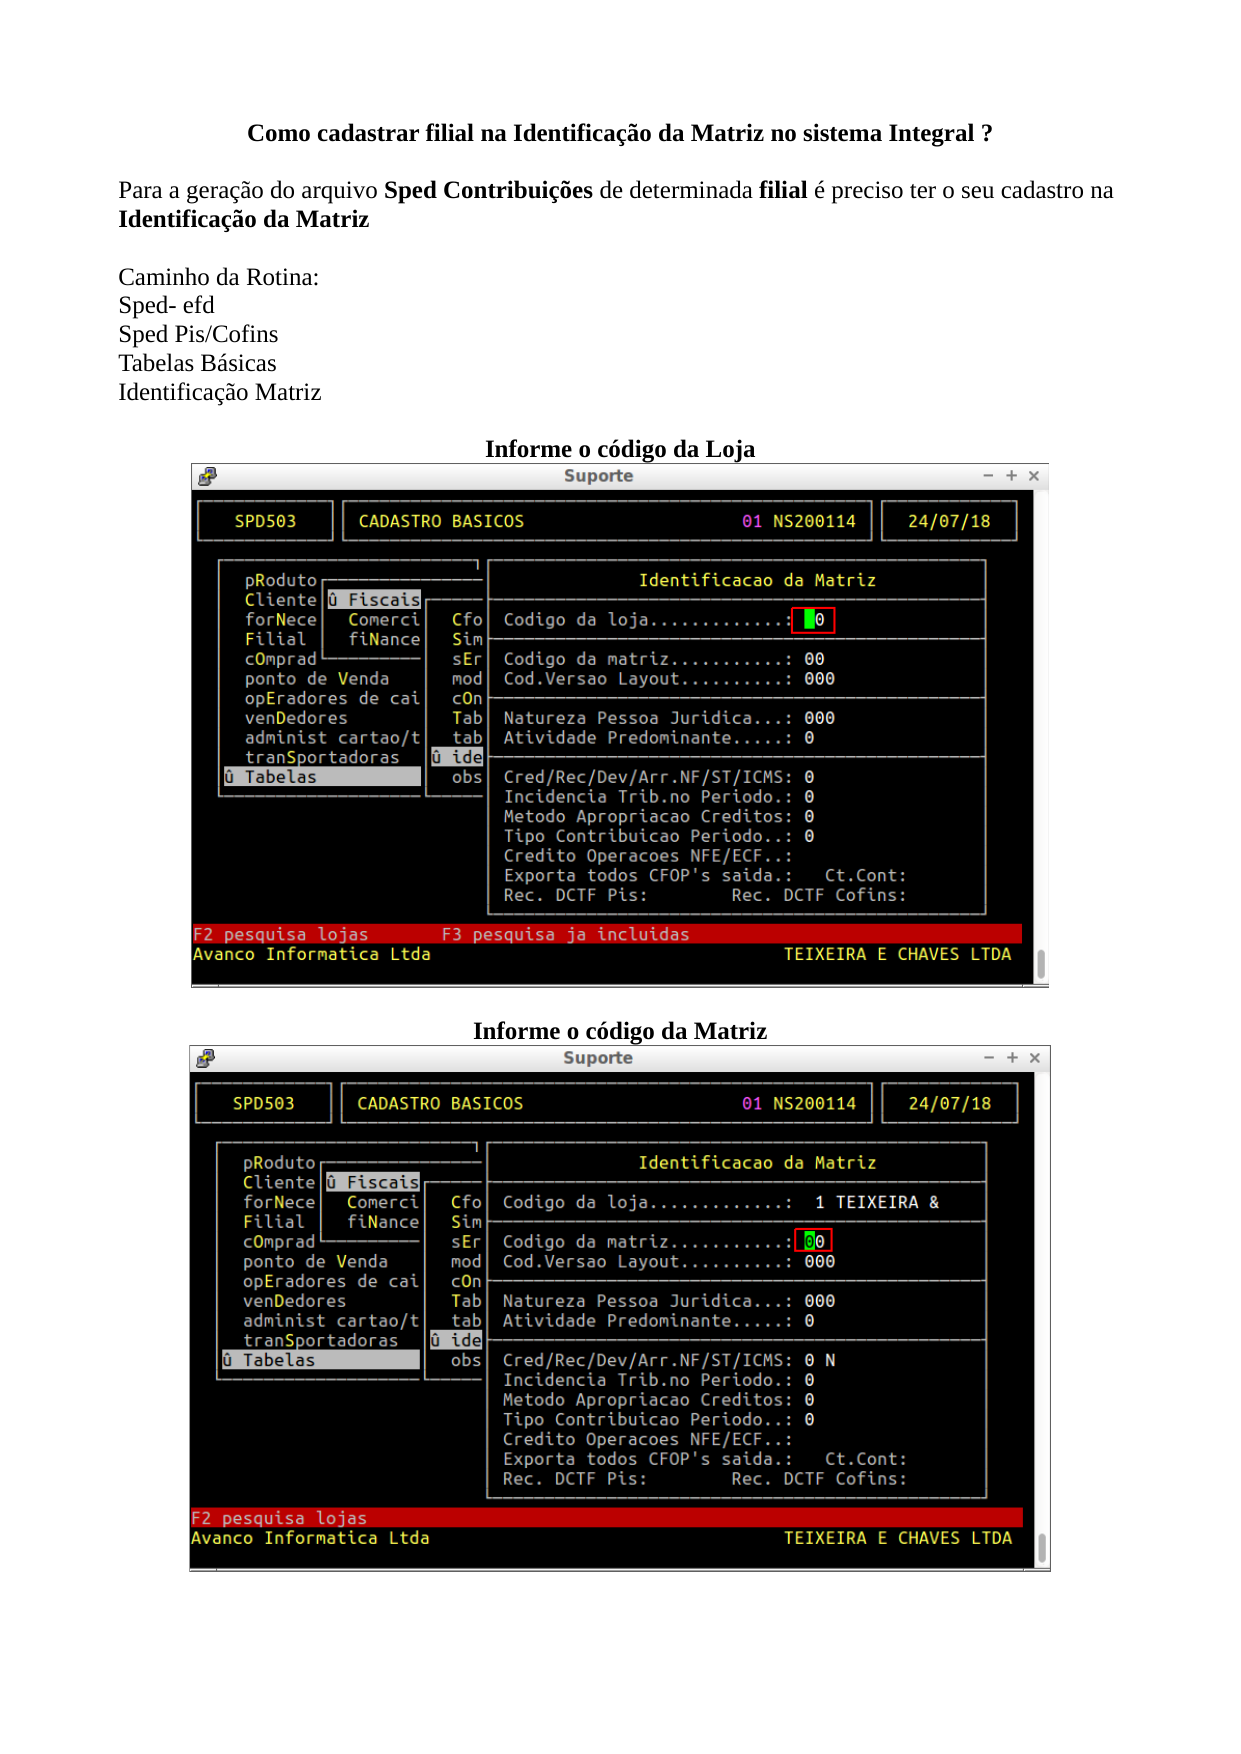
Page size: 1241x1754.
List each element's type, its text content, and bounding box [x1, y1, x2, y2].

text Como cadastrar filial na Identificação da Matriz no sistema Integral ? [118, 118, 1122, 147]
text Para a geração do arquivo Sped Contribuições de determinada filial é preciso ter o seu cadastro na Identificação da Matriz [118, 176, 1122, 233]
text Caminho da Rotina: Sped- efd Sped Pis/Cofins Tabelas Básicas Identificação Matriz [118, 262, 1122, 406]
picture [191, 463, 1049, 988]
text Informe o código da Loja [118, 434, 1122, 463]
picture [189, 1045, 1051, 1572]
text Informe o código da Matriz [118, 1016, 1122, 1045]
